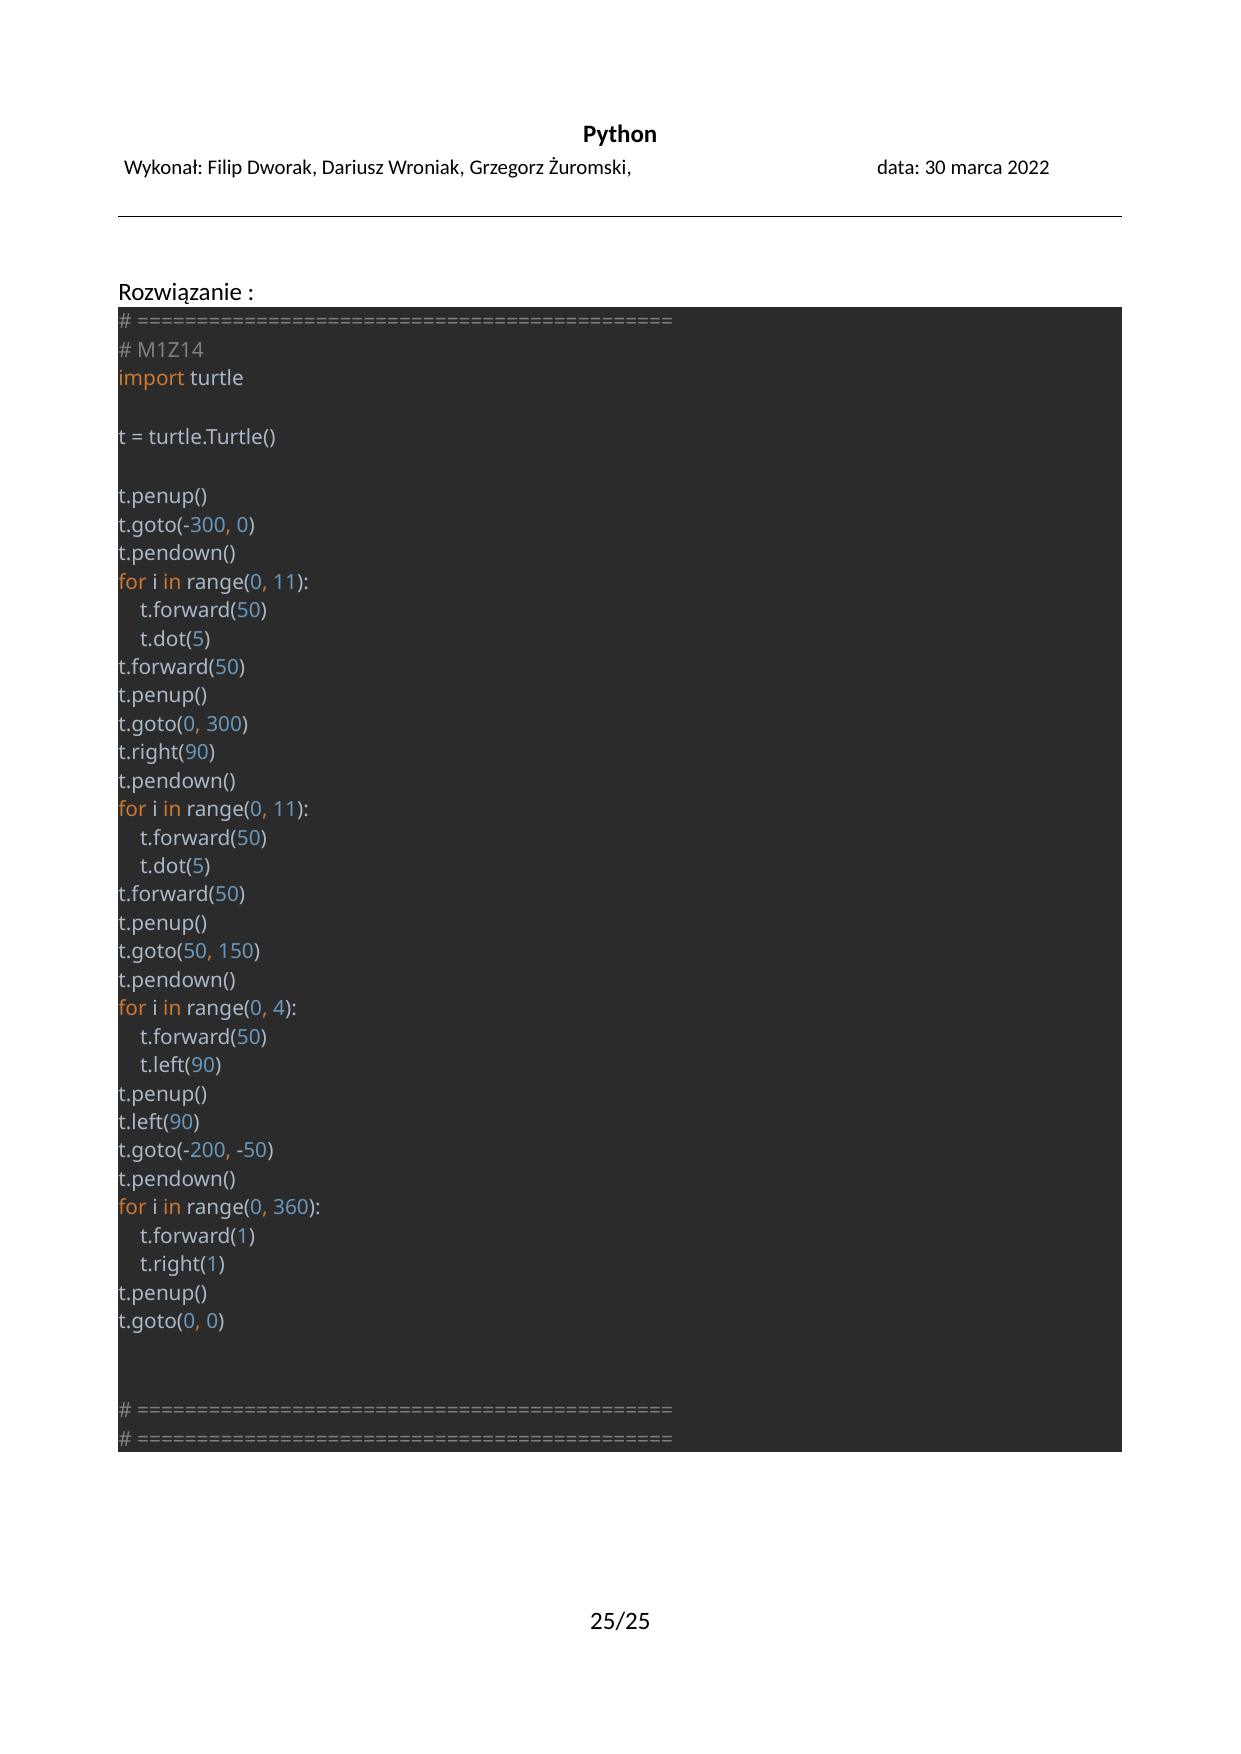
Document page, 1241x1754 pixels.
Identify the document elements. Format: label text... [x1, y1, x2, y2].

text Rozwiązanie : [118, 276, 1122, 307]
text # ============================================= # M1Z14 import turtle t = turtle.Turtle() t.penup() t.goto(-300, 0) t.pendown() for i in range(0, 11): t.forward(50) t.dot(5) t.forward(50) t.penup() t.goto(0, 300) t.right(90) t.pendown() for i in range(0, 11): t.forward(50) t.dot(5) t.forward(50) t.penup() t.goto(50, 150) t.pendown() for i in range(0, 4): t.forward(50) t.left(90) t.penup() t.left(90) t.goto(-200, -50) t.pendown() for i in range(0, 360): t.forward(1) t.right(1) t.penup() t.goto(0, 0) # ============================================= # ============================================= [118, 307, 1122, 1452]
